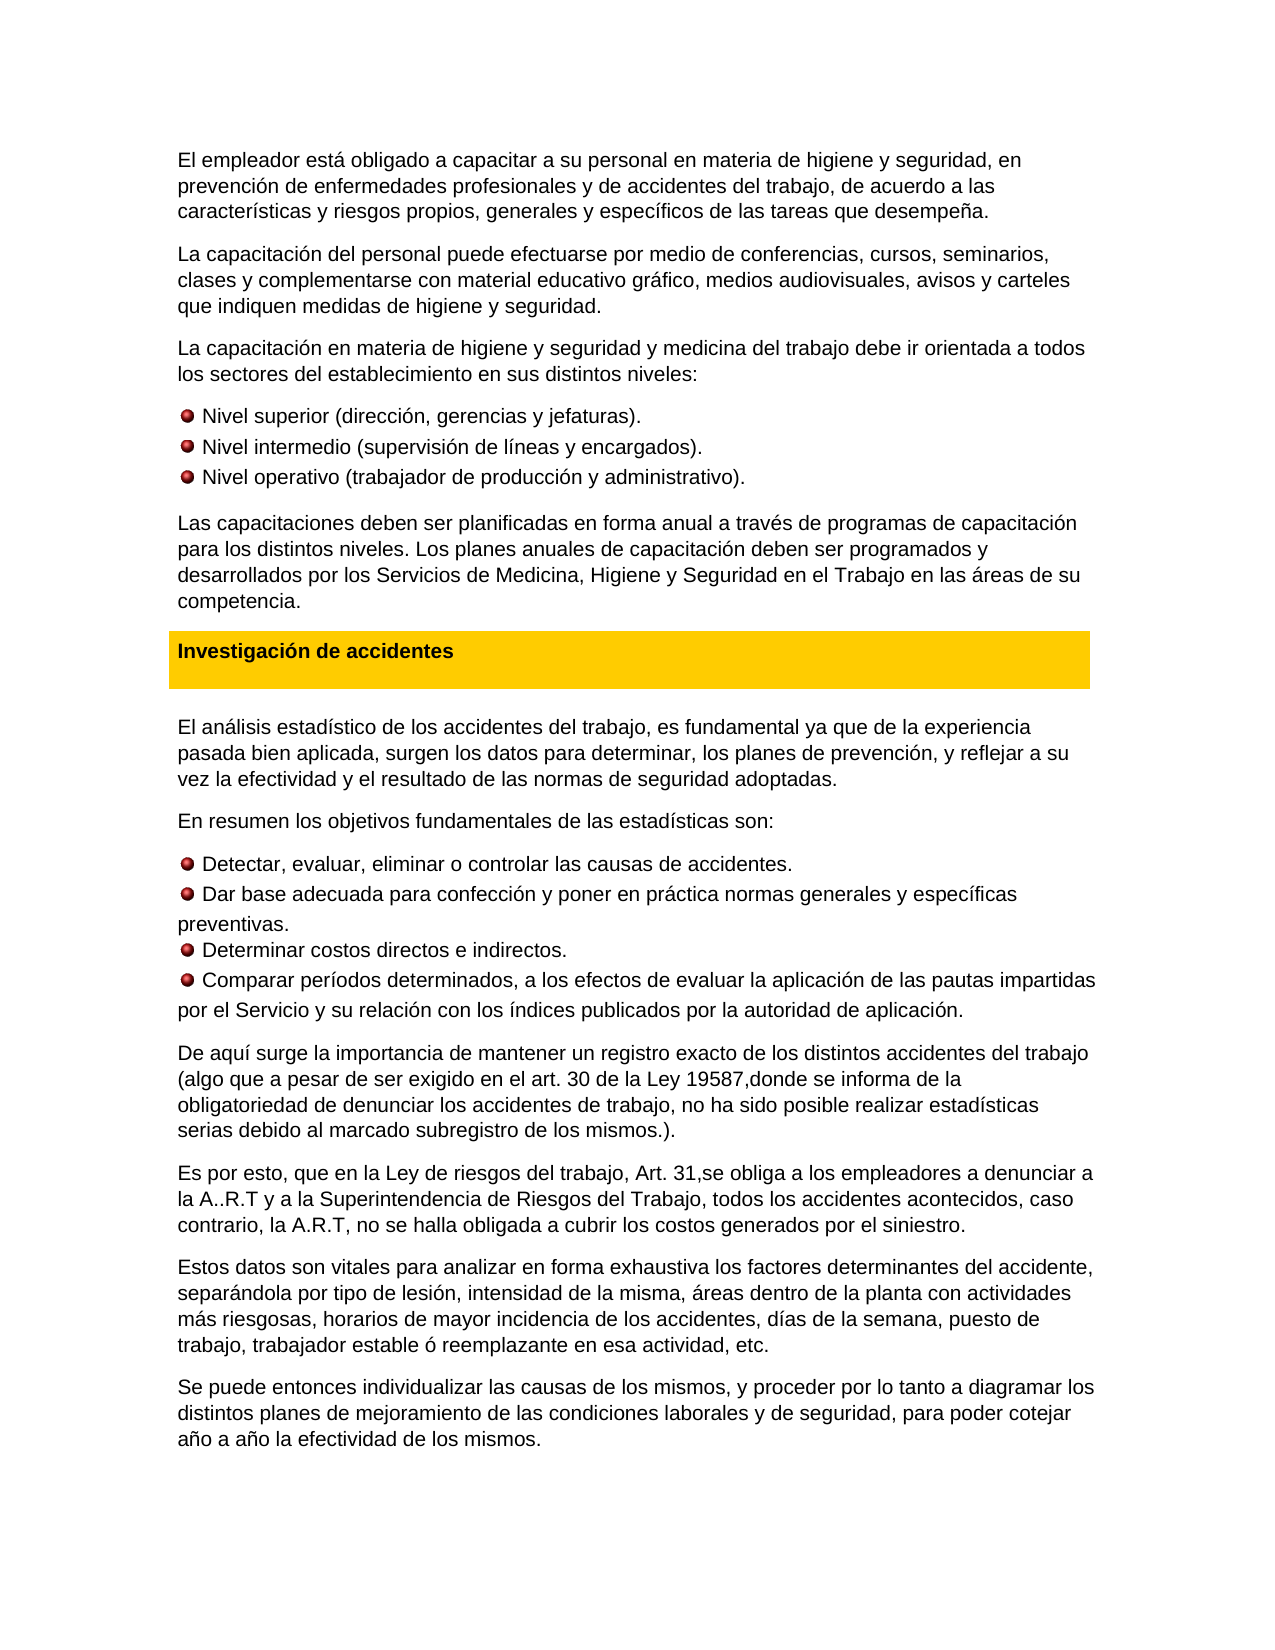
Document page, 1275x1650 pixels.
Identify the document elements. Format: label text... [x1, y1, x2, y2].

text Se puede entonces individualizar las causas de los mismos, y proceder por lo tanto a diagramar los distintos planes de mejoramiento de las condiciones laborales y de seguridad, para poder cotejar año a año la efectividad de los mismos. [177, 1375, 1098, 1451]
text Detectar, evaluar, eliminar o controlar las causas de accidentes. Dar base adecuada para confección y poner en práctica normas generales y específicas preventivas. Determinar costos directos e indirectos. Comparar períodos determinados, a los efectos de evaluar la aplicación de las pautas impartidas por el Servicio y su relación con los índices publicados por la autoridad de aplicación. [177, 852, 1098, 1022]
picture [177, 857, 196, 872]
picture [177, 943, 196, 958]
text En resumen los objetivos fundamentales de las estadísticas son: [177, 809, 1098, 833]
text La capacitación del personal puede efectuarse por medio de conferencias, cursos, seminarios, clases y complementarse con material educativo gráfico, medios audiovisuales, avisos y carteles que indiquen medidas de higiene y seguridad. [177, 242, 1098, 317]
text Es por esto, que en la Ley de riesgos del trabajo, Art. 31,se obliga a los empleadores a denunciar a la A..R.T y a la Superintendencia de Riesgos del Trabajo, todos los accidentes acontecidos, caso contrario, la A.R.T, no se halla obligada a cubrir los costos generados por el siniestro. [177, 1161, 1098, 1236]
picture [177, 409, 196, 424]
table_header Investigación de accidentes [169, 631, 1090, 689]
text El análisis estadístico de los accidentes del trabajo, es fundamental ya que de la experiencia pasada bien aplicada, surgen los datos para determinar, los planes de prevención, y reflejar a su vez la efectividad y el resultado de las normas de seguridad adoptadas. [177, 689, 1098, 791]
text La capacitación en materia de higiene y seguridad y medicina del trabajo debe ir orientada a todos los sectores del establecimiento en sus distintos niveles: [177, 336, 1098, 386]
picture [177, 973, 196, 988]
picture [177, 470, 196, 485]
text El empleador está obligado a capacitar a su personal en materia de higiene y seguridad, en prevención de enfermedades profesionales y de accidentes del trabajo, de acuerdo a las características y riesgos propios, generales y específicos de las tareas que desempeña. [177, 148, 1098, 223]
text Estos datos son vitales para analizar en forma exhaustiva los factores determinantes del accidente, separándola por tipo de lesión, intensidad de la misma, áreas dentro de la planta con actividades más riesgosas, horarios de mayor incidencia de los accidentes, días de la semana, puesto de trabajo, trabajador estable ó reemplazante en esa actividad, etc. [177, 1255, 1098, 1356]
text De aquí surge la importancia de mantener un registro exacto de los distintos accidentes del trabajo (algo que a pesar de ser exigido en el art. 30 de la Ley 19587,donde se informa de la obligatoriedad de denunciar los accidentes de trabajo, no ha sido posible realizar estadísticas serias debido al marcado subregistro de los mismos.). [177, 1041, 1098, 1142]
text Nivel superior (dirección, gerencias y jefaturas). Nivel intermedio (supervisión de líneas y encargados). Nivel operativo (trabajador de producción y administrativo). [177, 404, 1098, 493]
picture [177, 440, 196, 454]
picture [177, 887, 196, 902]
text Las capacitaciones deben ser planificadas en forma anual a través de programas de capacitación para los distintos niveles. Los planes anuales de capacitación deben ser programados y desarrollados por los Servicios de Medicina, Higiene y Seguridad en el Trabajo en las áreas de su competencia. [177, 511, 1098, 613]
